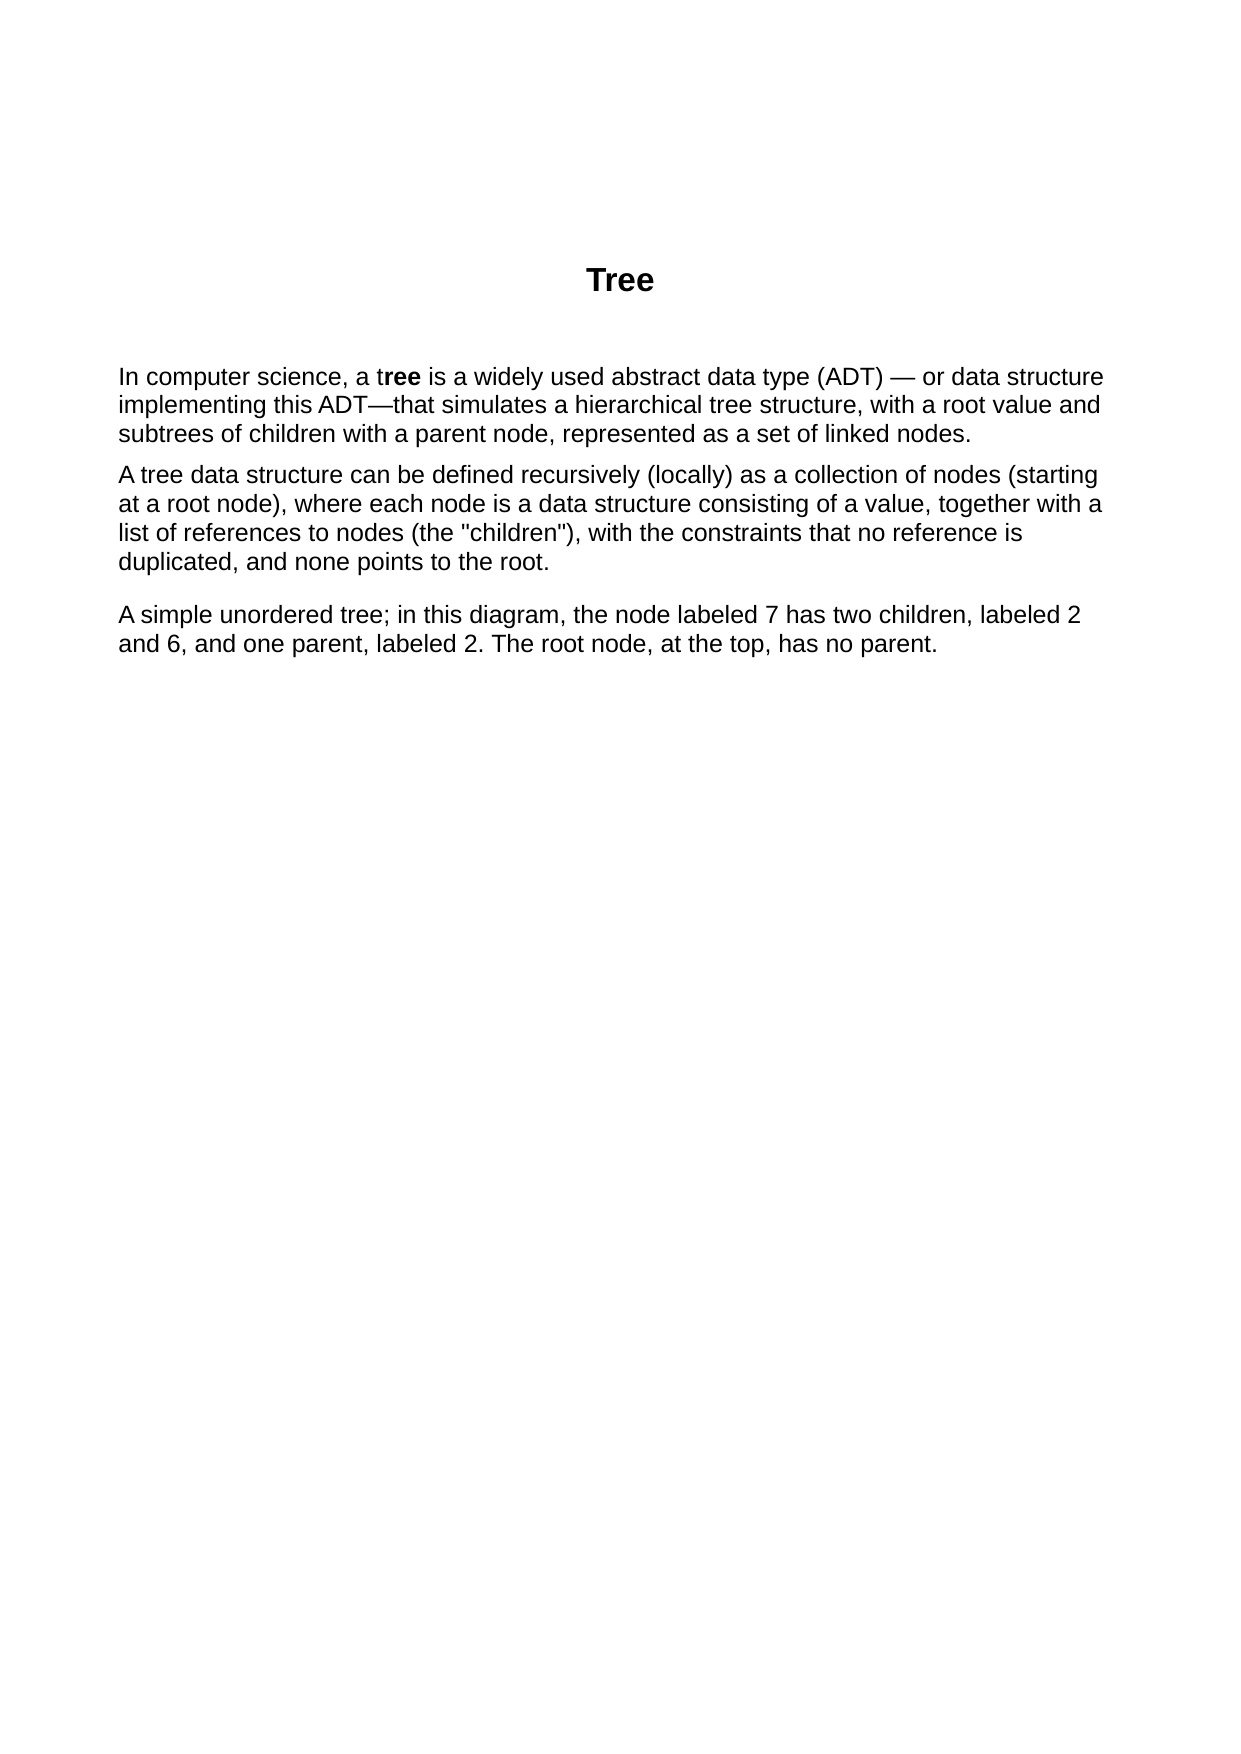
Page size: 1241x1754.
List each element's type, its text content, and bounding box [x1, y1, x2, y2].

text A tree data structure can be defined recursively (locally) as a collection of nodes (starting at a root node), where each node is a data structure consisting of a value, together with a list of references to nodes (the "children"), with the constraints that no reference is duplicated, and none points to the root. [118, 461, 1122, 576]
text A simple unordered tree; in this diagram, the node labeled 7 has two children, labeled 2 and 6, and one parent, labeled 2. The root node, at the top, has no parent. [118, 601, 1122, 658]
text Tree [118, 261, 1122, 299]
text In computer science, a tree is a widely used abstract data type (ADT) — or data structure implementing this ADT—that simulates a hierarchical tree structure, with a root value and subtrees of children with a parent node, represented as a set of linked nodes. [118, 362, 1122, 448]
